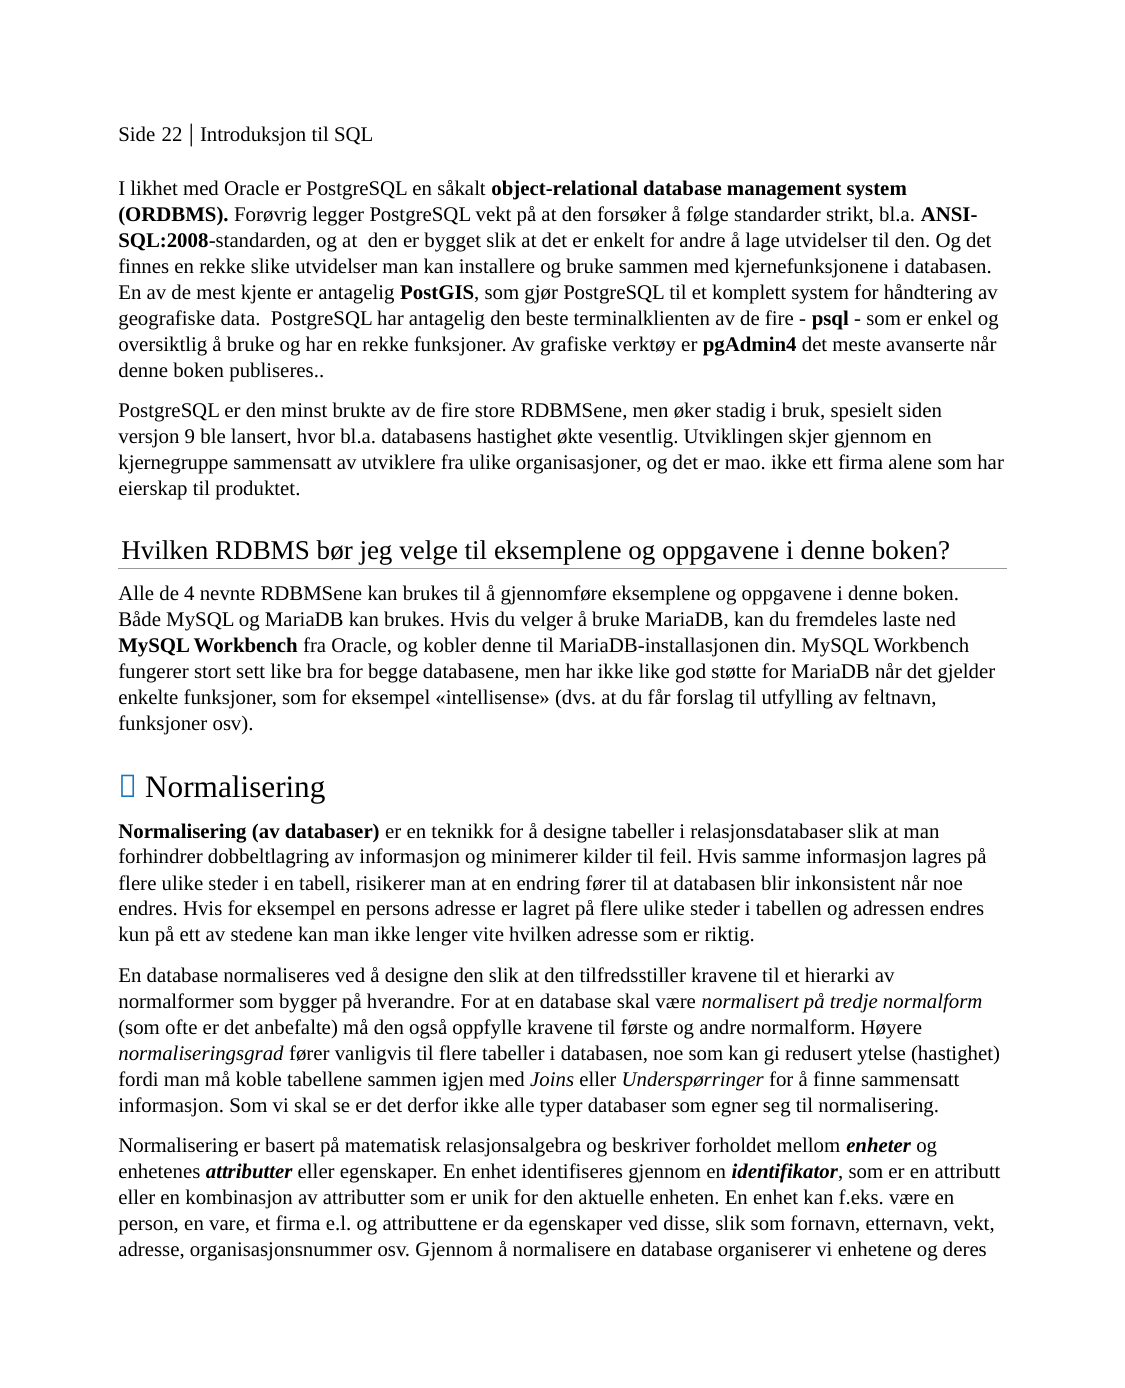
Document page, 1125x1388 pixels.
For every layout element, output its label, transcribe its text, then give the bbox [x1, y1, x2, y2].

text I likhet med Oracle er PostgreSQL en såkalt object-relational database management system (ORDBMS). Forøvrig legger PostgreSQL vekt på at den forsøker å følge standarder strikt, bl.a. ANSI-SQL:2008-standarden, og at den er bygget slik at det er enkelt for andre å lage utvidelser til den. Og det finnes en rekke slike utvidelser man kan installere og bruke sammen med kjernefunksjonene i databasen. En av de mest kjente er antagelig PostGIS, som gjør PostgreSQL til et komplett system for håndtering av geografiske data. PostgreSQL har antagelig den beste terminalklienten av de fire - psql - som er enkel og oversiktlig å bruke og har en rekke funksjoner. Av grafiske verktøy er pgAdmin4 det meste avanserte når denne boken publiseres.. [118, 176, 1007, 382]
text Alle de 4 nevnte RDBMSene kan brukes til å gjennomføre eksemplene og oppgavene i denne boken. Både MySQL og MariaDB kan brukes. Hvis du velger å bruke MariaDB, kan du fremdeles laste ned MySQL Workbench fra Oracle, og kobler denne til MariaDB-installasjonen din. MySQL Workbench fungerer stort sett like bra for begge databasene, men har ikke like god støtte for MariaDB når det gjelder enkelte funksjoner, som for eksempel «intellisense» (dvs. at du får forslag til utfylling av feltnavn, funksjoner osv). [118, 581, 1007, 735]
text PostgreSQL er den minst brukte av de fire store RDBMSene, men øker stadig i bruk, spesielt siden versjon 9 ble lansert, hvor bl.a. databasens hastighet økte vesentlig. Utviklingen skjer gjennom en kjernegruppe sammensatt av utviklere fra ulike organisasjoner, og det er mao. ikke ett firma alene som har eierskap til produktet. [118, 398, 1007, 500]
subtitle  Normalisering [118, 763, 1007, 806]
text En database normaliseres ved å designe den slik at den tilfredsstiller kravene til et hierarki av normalformer som bygger på hverandre. For at en database skal være normalisert på tredje normalform (som ofte er det anbefalte) må den også oppfylle kravene til første og andre normalform. Høyere normaliseringsgrad fører vanligvis til flere tabeller i databasen, noe som kan gi redusert ytelse (hastighet) fordi man må koble tabellene sammen igjen med Joins eller Underspørringer for å finne sammensatt informasjon. Som vi skal se er det derfor ikke alle typer databaser som egner seg til normalisering. [118, 963, 1007, 1117]
subtitle Hvilken RDBMS bør jeg velge til eksemplene og oppgavene i denne boken? [118, 531, 1007, 568]
text Normalisering (av databaser) er en teknikk for å designe tabeller i relasjonsdatabaser slik at man forhindrer dobbeltlagring av informasjon og minimerer kilder til feil. Hvis samme informasjon lagres på flere ulike steder i en tabell, risikerer man at en endring fører til at databasen blir inkonsistent når noe endres. Hvis for eksempel en persons adresse er lagret på flere ulike steder i tabellen og adressen endres kun på ett av stedene kan man ikke lenger vite hvilken adresse som er riktig. [118, 818, 1007, 946]
text Normalisering er basert på matematisk relasjonsalgebra og beskriver forholdet mellom enheter og enhetenes attributter eller egenskaper. En enhet identifiseres gjennom en identifikator, som er en attributt eller en kombinasjon av attributter som er unik for den aktuelle enheten. En enhet kan f.eks. være en person, en vare, et firma e.l. og attributtene er da egenskaper ved disse, slik som fornavn, etternavn, vekt, adresse, organisasjonsnummer osv. Gjennom å normalisere en database organiserer vi enhetene og deres [118, 1133, 1007, 1261]
